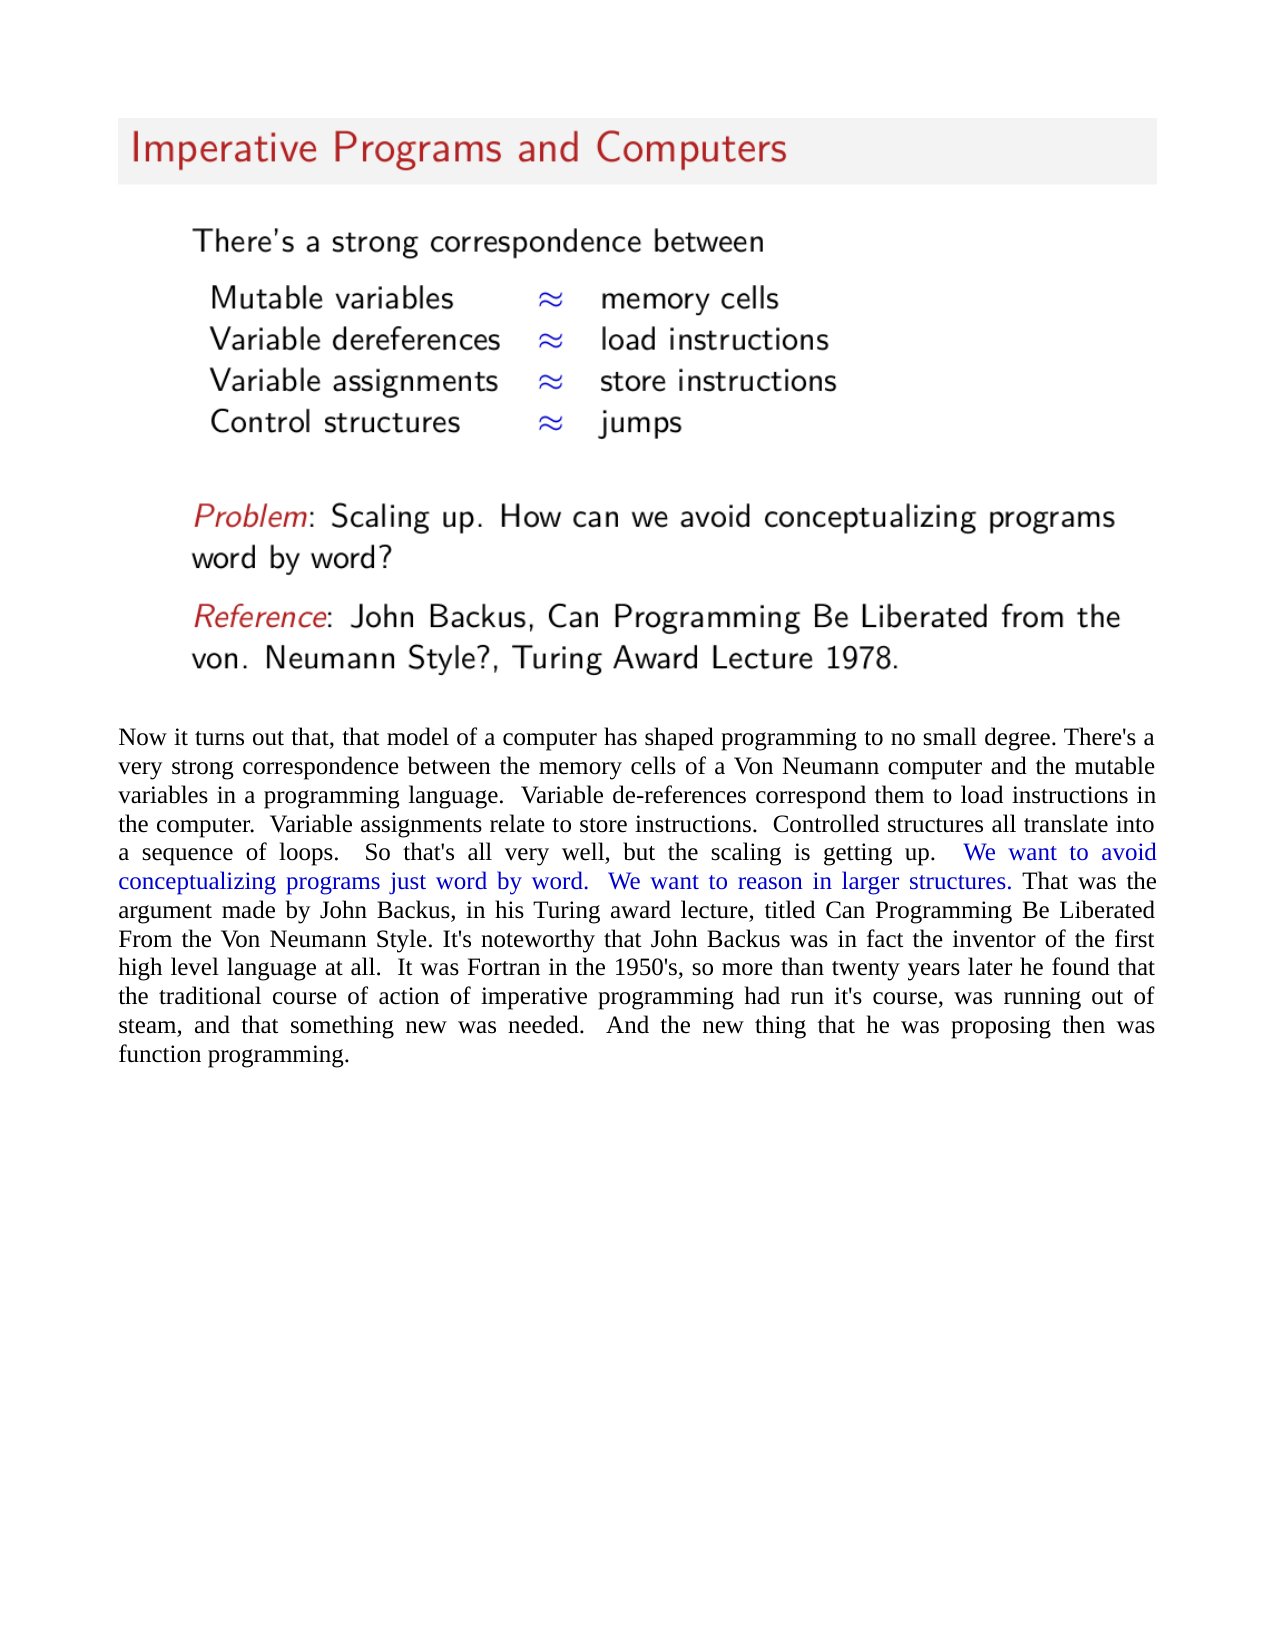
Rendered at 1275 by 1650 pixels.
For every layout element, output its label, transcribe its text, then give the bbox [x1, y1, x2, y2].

text Now it turns out that, that model of a computer has shaped programming to no small degree. There's a very strong correspondence between the memory cells of a Von Neumann computer and the mutable variables in a programming language. Variable de-references correspond them to load instructions in the computer. Variable assignments relate to store instructions. Controlled structures all translate into a sequence of loops. So that's all very well, but the scaling is getting up. We want to avoid conceptualizing programs just word by word. We want to reason in larger structures. That was the argument made by John Backus, in his Turing award lecture, titled Can Programming Be Liberated From the Von Neumann Style. It's noteworthy that John Backus was in fact the inventor of the first high level language at all. It was Fortran in the 1950's, so more than twenty years later he found that the traditional course of action of imperative programming had run it's course, was running out of steam, and that something new was needed. And the new thing that he was proposing then was function programming. [118, 722, 1157, 1067]
picture [118, 118, 1157, 694]
